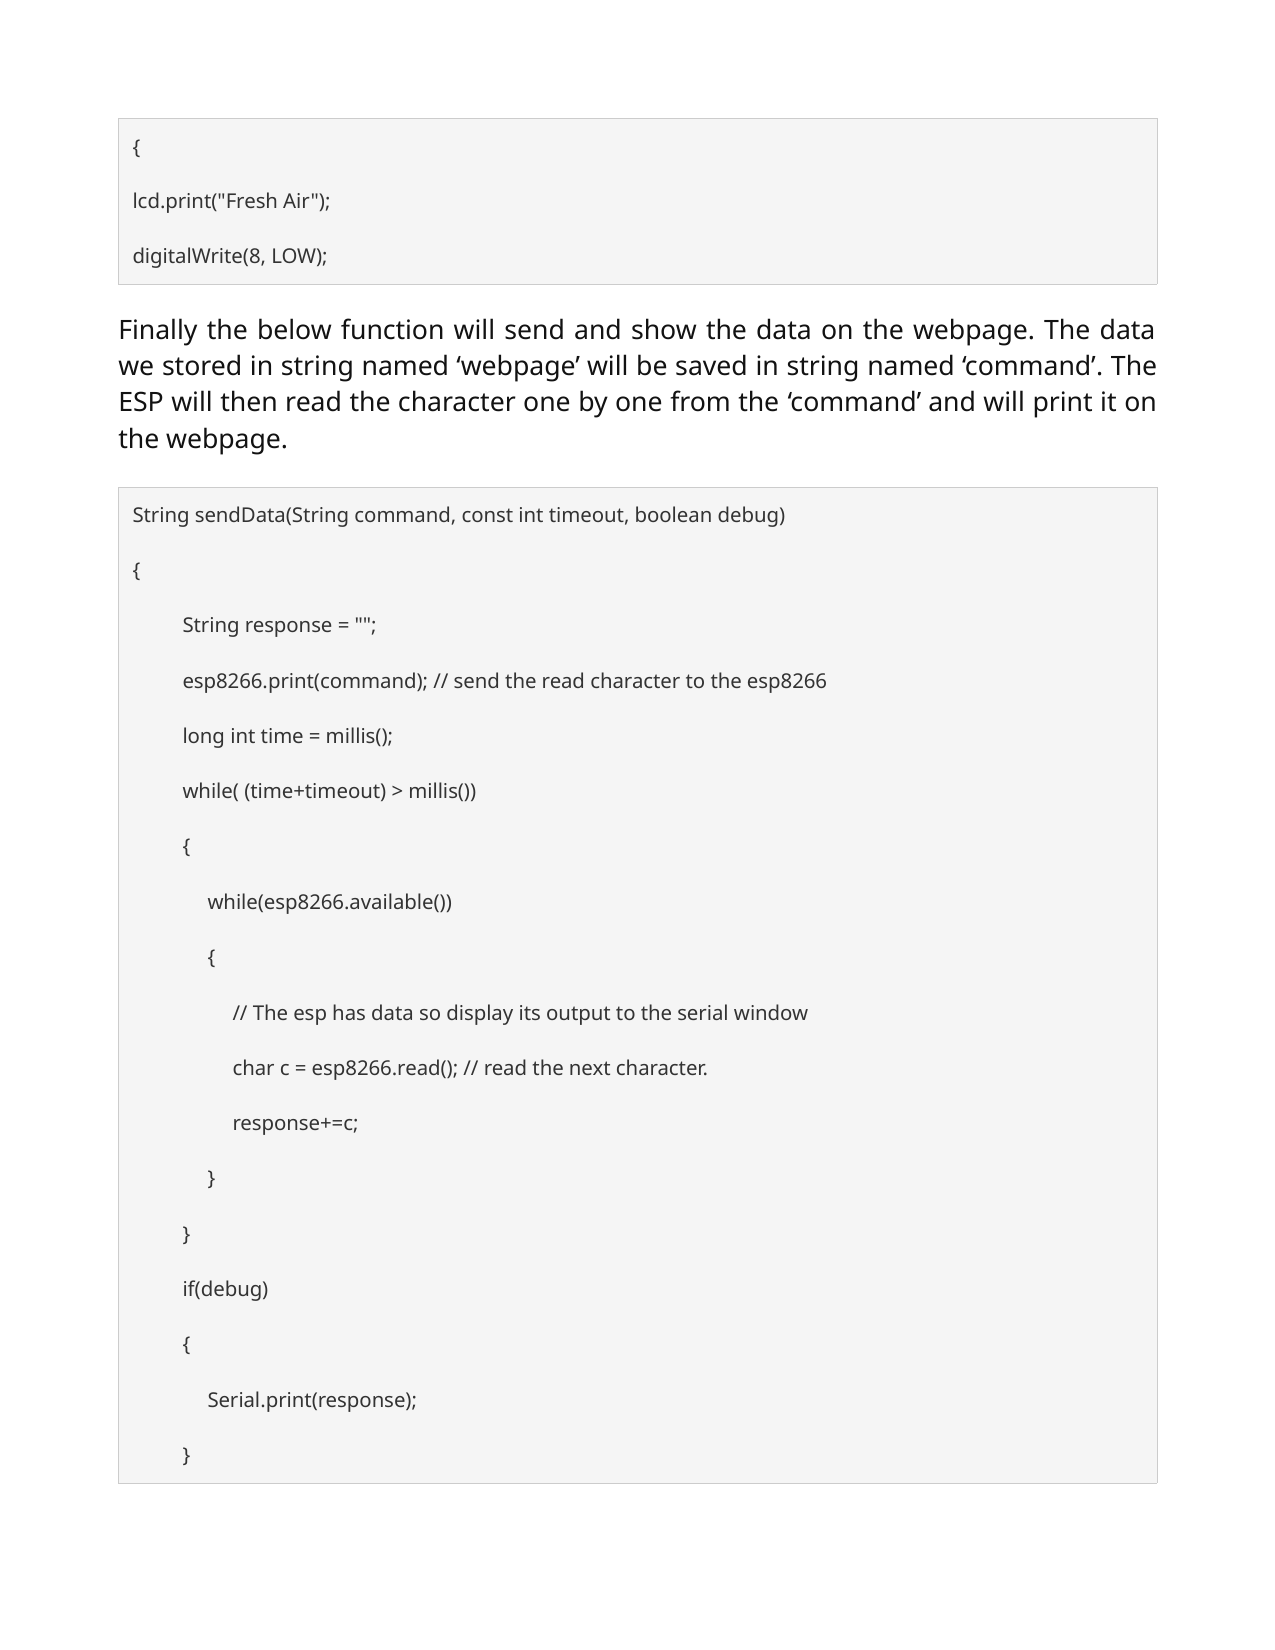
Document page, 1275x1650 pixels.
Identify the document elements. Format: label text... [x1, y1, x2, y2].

text while( (time+timeout) > millis()) [119, 763, 1157, 805]
text response+=c; [119, 1094, 1157, 1137]
text { [119, 929, 1157, 971]
text { [119, 1316, 1157, 1358]
text digitalWrite(8, LOW); [119, 228, 1157, 284]
text lcd.print("Fresh Air"); [119, 173, 1157, 215]
text { [119, 818, 1157, 860]
text String sendData(String command, const int timeout, boolean debug) [119, 488, 1157, 529]
text String response = ""; [119, 597, 1157, 639]
text } [119, 1205, 1157, 1247]
text { [119, 119, 1157, 160]
text } [119, 1150, 1157, 1192]
text esp8266.print(command); // send the read character to the esp8266 [119, 652, 1157, 694]
text char c = esp8266.read(); // read the next character. [119, 1039, 1157, 1081]
text { [119, 542, 1157, 584]
text long int time = millis(); [119, 707, 1157, 749]
text } [119, 1426, 1157, 1483]
text Finally the below function will send and show the data on the webpage. The data we stored in string named ‘webpage’ will be saved in string named ‘command’. The ESP will then read the character one by one from the ‘command’ and will print it on the webpage. [118, 311, 1157, 456]
text while(esp8266.available()) [119, 873, 1157, 916]
text // The esp has data so display its output to the serial window [119, 984, 1157, 1026]
text if(debug) [119, 1261, 1157, 1303]
text Serial.print(response); [119, 1371, 1157, 1413]
